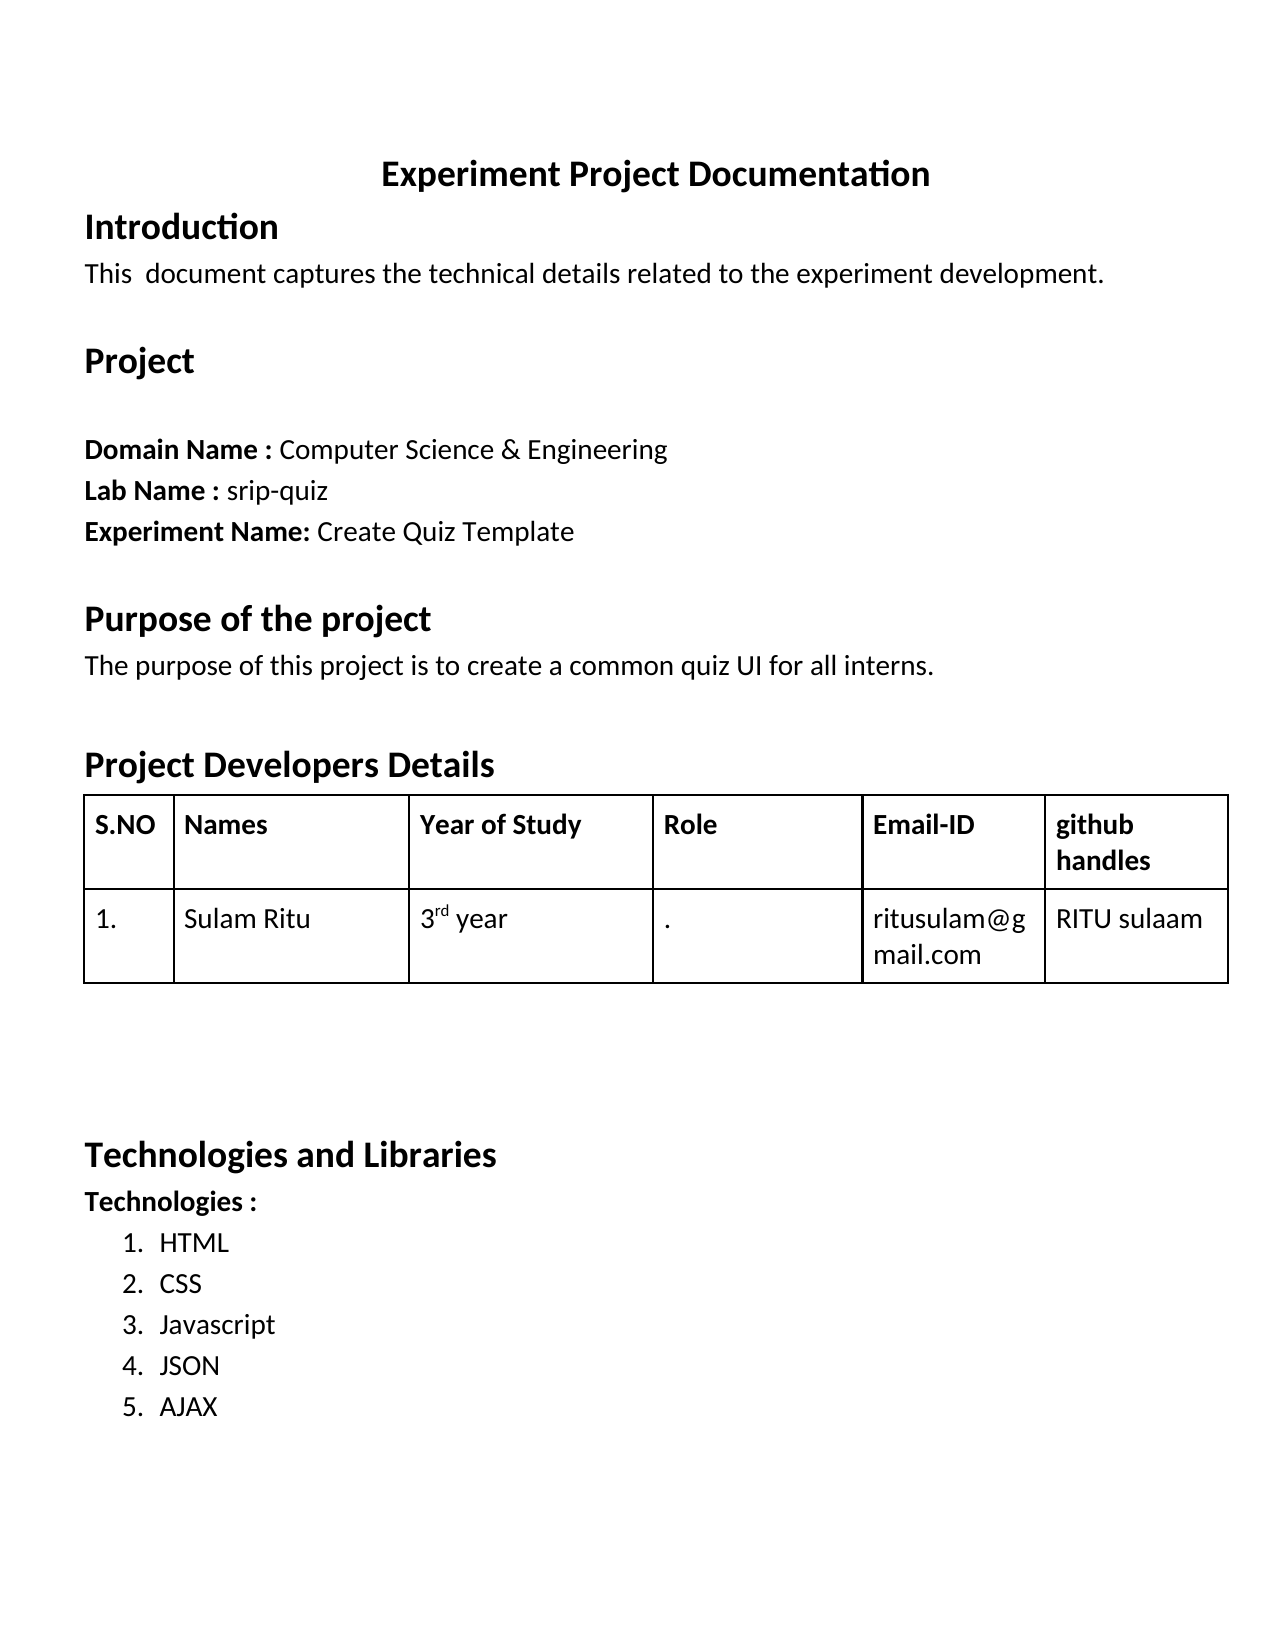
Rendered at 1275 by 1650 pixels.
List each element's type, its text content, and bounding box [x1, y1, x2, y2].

text Domain Name : Computer Science & Engineering [84, 431, 1228, 467]
text The purpose of this project is to create a common quiz UI for all interns. [84, 647, 1228, 683]
list JSON [122, 1347, 1228, 1383]
list HTML [122, 1224, 1228, 1260]
text Project [84, 337, 1228, 383]
list Javascript [122, 1306, 1228, 1342]
text Experiment Project Documentation [84, 150, 1228, 196]
text Technologies : [84, 1183, 1228, 1219]
table_cell Sulam Ritu [175, 890, 408, 982]
list AJAX [122, 1388, 1228, 1423]
table_header github handles [1046, 796, 1227, 888]
text Purpose of the project [84, 595, 1228, 641]
text Lab Name : srip-quiz [84, 472, 1228, 507]
text Technologies and Libraries [84, 1131, 1228, 1176]
text Experiment Name: Create Quiz Template [84, 513, 1228, 548]
table_cell . [654, 890, 861, 982]
table_cell RITU sulaam [1046, 890, 1227, 982]
text This document captures the technical details related to the experiment development. [84, 255, 1228, 291]
text Introduction [84, 203, 1228, 248]
list CSS [122, 1265, 1228, 1301]
table_cell 1. [85, 890, 173, 982]
table_header S.NO [85, 796, 173, 888]
table_cell ritusulam@gmail.com [864, 890, 1044, 982]
text Project Developers Details [84, 741, 1228, 787]
table_cell 3rd year [410, 890, 652, 982]
table_header Names [175, 796, 408, 888]
table_header Year of Study [410, 796, 652, 888]
table_header Role [654, 796, 861, 888]
table_header Email-ID [864, 796, 1044, 888]
